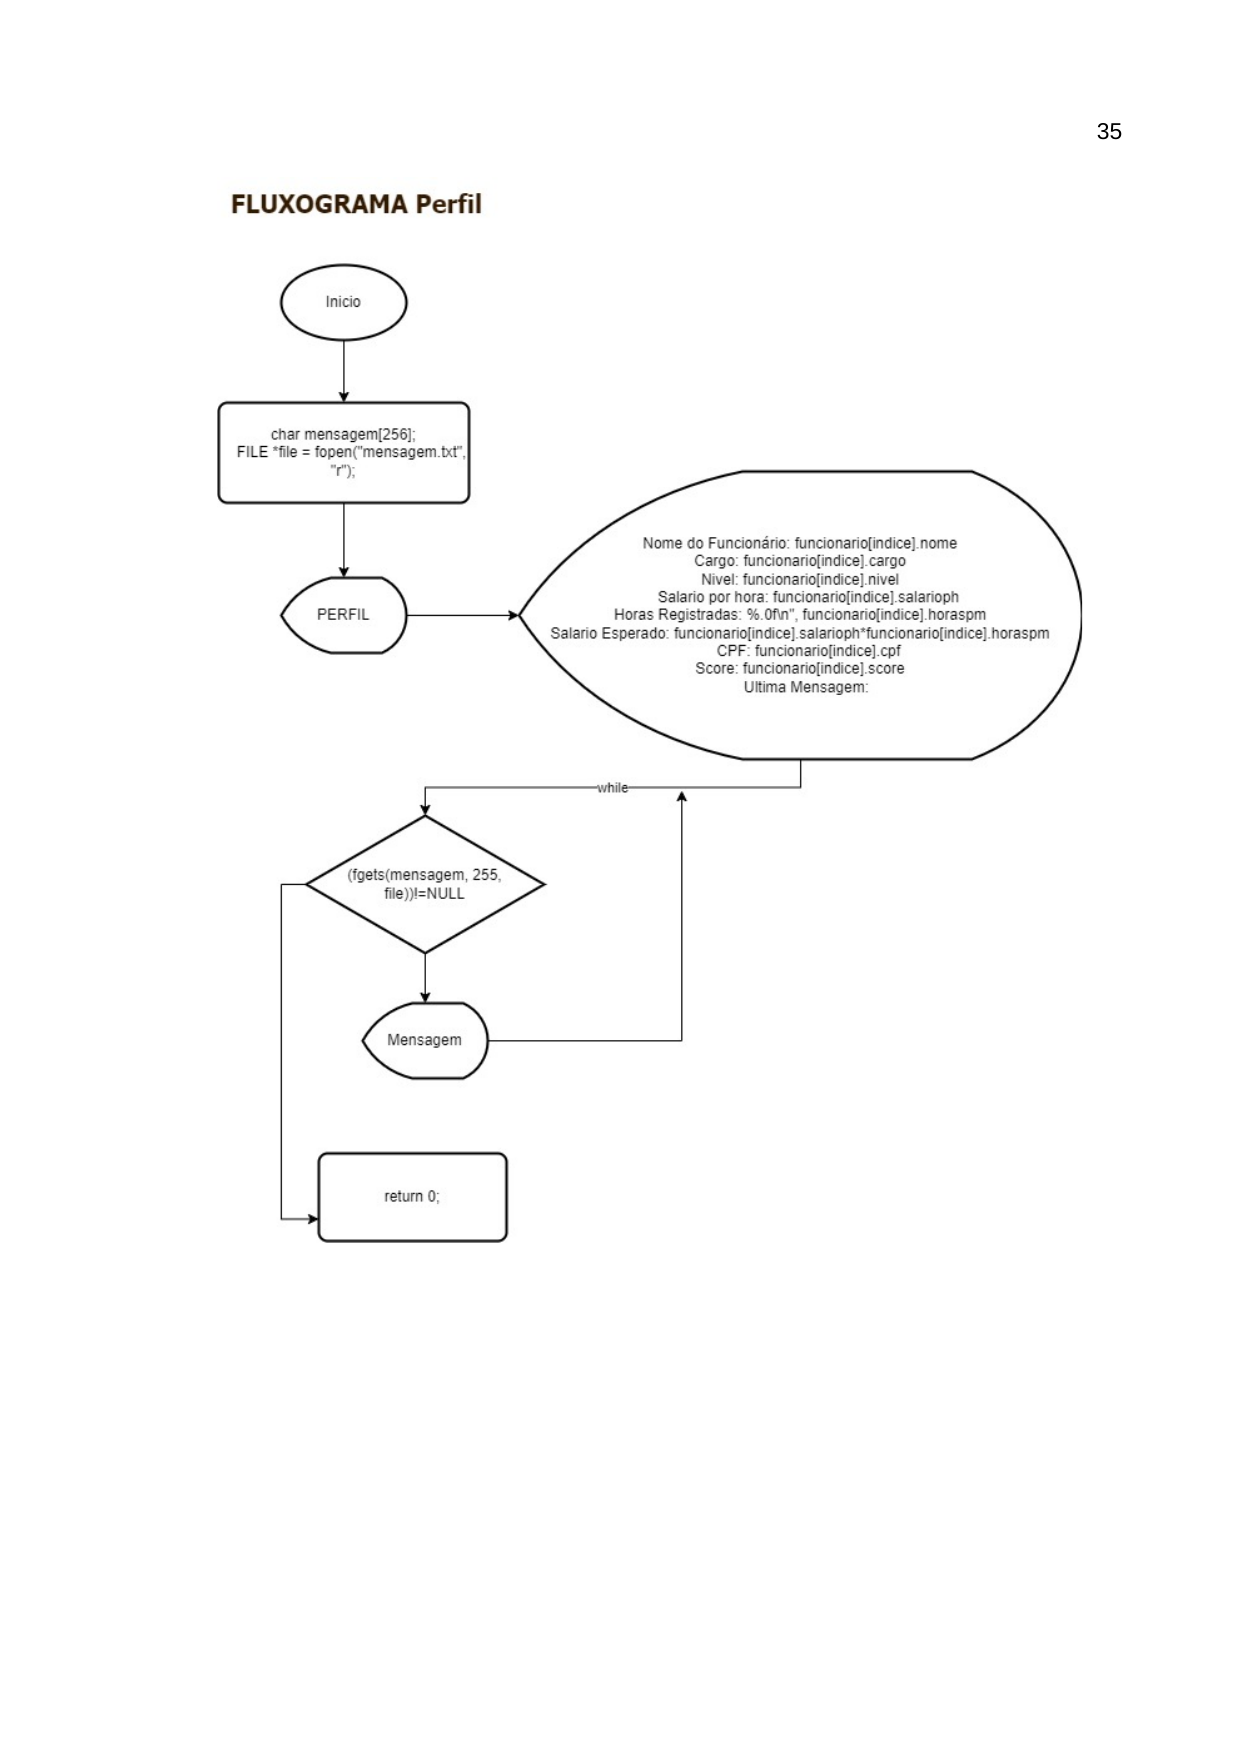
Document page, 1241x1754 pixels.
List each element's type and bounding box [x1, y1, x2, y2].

picture [217, 177, 1083, 1243]
